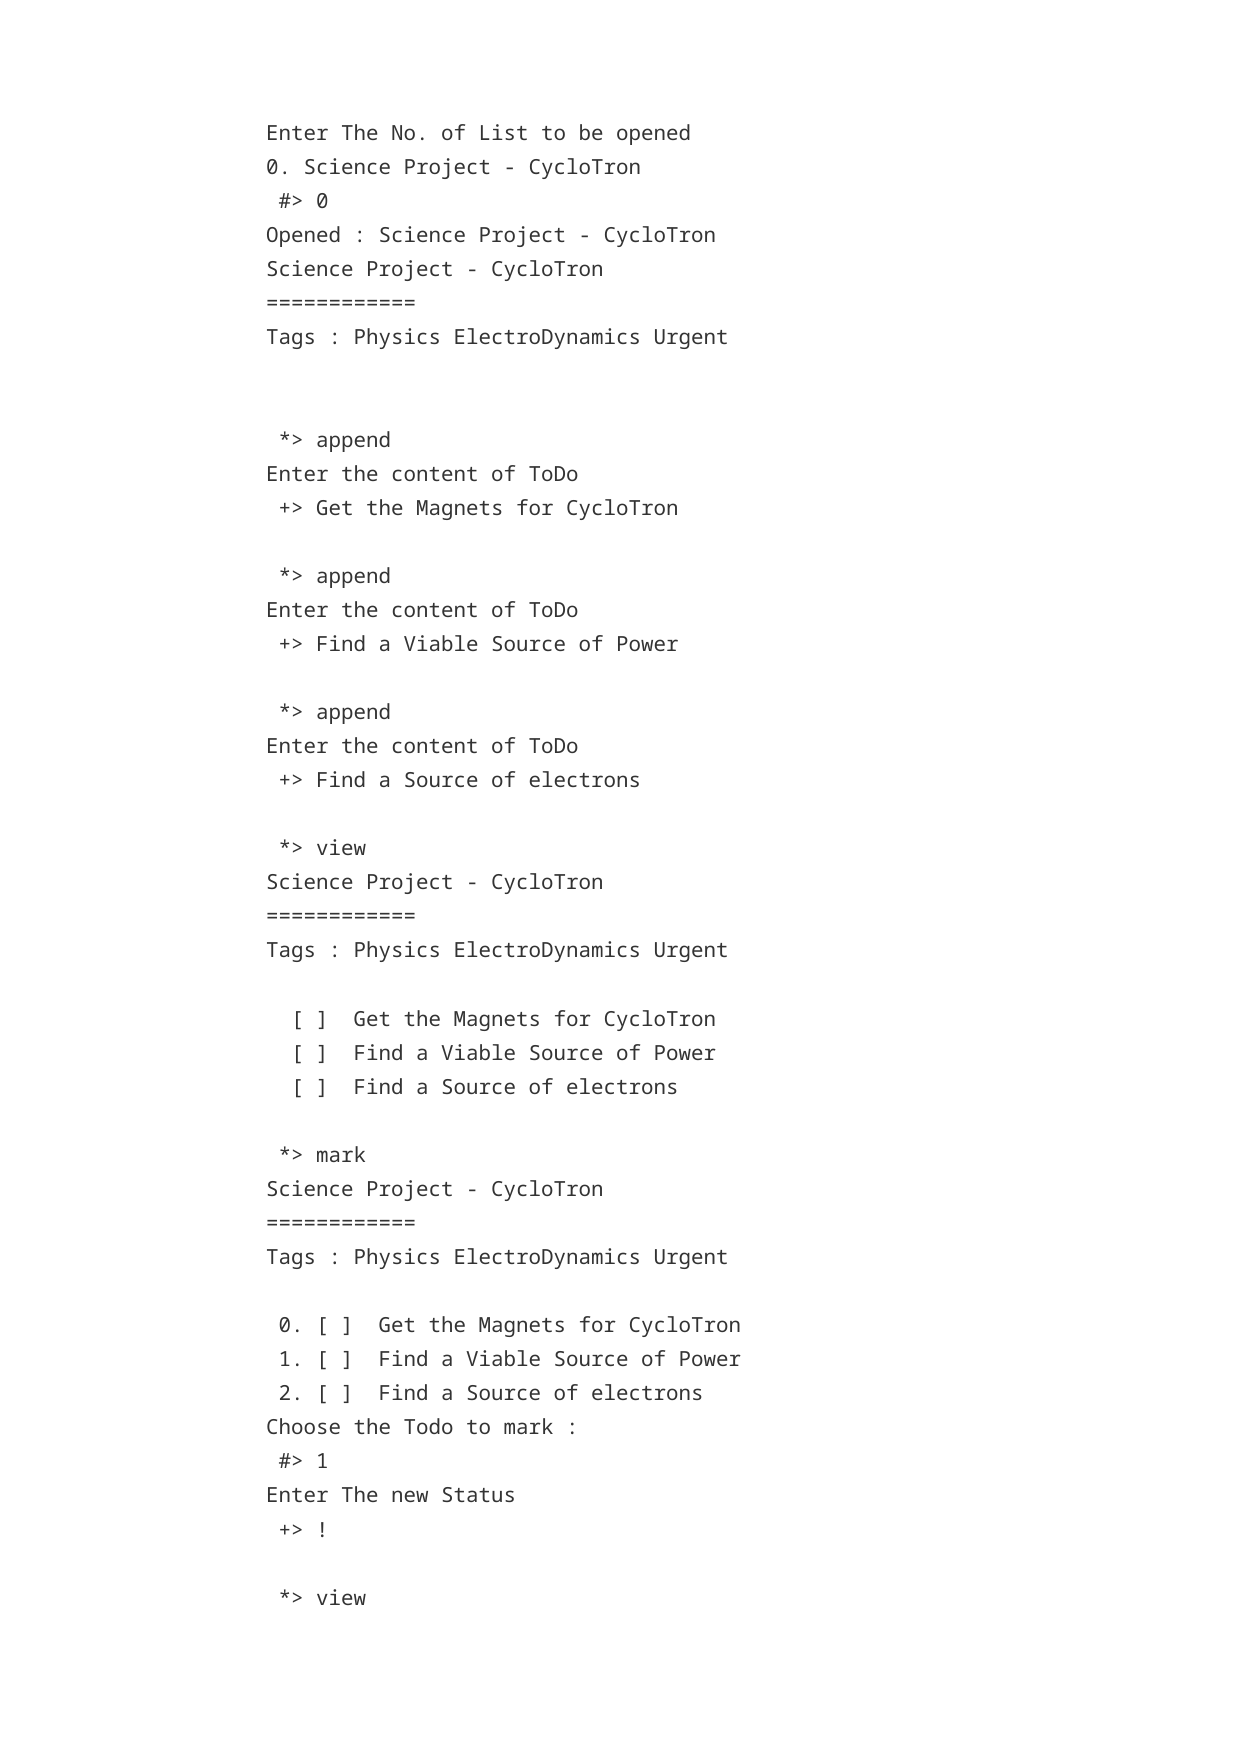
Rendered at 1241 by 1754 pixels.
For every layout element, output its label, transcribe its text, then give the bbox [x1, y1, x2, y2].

text Enter The No. of List to be opened [266, 118, 1122, 147]
text *> view [266, 1583, 1122, 1611]
text ============ [266, 288, 1122, 317]
text Science Project - CycloTron [266, 867, 1122, 896]
text *> append [266, 697, 1122, 726]
text Tags : Physics ElectroDynamics Urgent [266, 322, 1122, 351]
text Enter the content of ToDo [266, 595, 1122, 623]
text +> Find a Source of electrons [266, 765, 1122, 794]
text Science Project - CycloTron [266, 1174, 1122, 1202]
text [ ] Find a Source of electrons [266, 1072, 1122, 1100]
text 0. [ ] Get the Magnets for CycloTron [266, 1310, 1122, 1339]
text #> 0 [266, 186, 1122, 215]
text *> view [266, 833, 1122, 862]
text *> append [266, 425, 1122, 453]
text Tags : Physics ElectroDynamics Urgent [266, 936, 1122, 964]
text 2. [ ] Find a Source of electrons [266, 1378, 1122, 1407]
text ============ [266, 1208, 1122, 1237]
text Enter The new Status [266, 1481, 1122, 1509]
text +> Find a Viable Source of Power [266, 629, 1122, 657]
text Enter the content of ToDo [266, 731, 1122, 760]
text Opened : Science Project - CycloTron [266, 220, 1122, 249]
text [ ] Find a Viable Source of Power [266, 1038, 1122, 1066]
text Enter the content of ToDo [266, 459, 1122, 487]
text 1. [ ] Find a Viable Source of Power [266, 1344, 1122, 1373]
text Tags : Physics ElectroDynamics Urgent [266, 1242, 1122, 1271]
text +> Get the Magnets for CycloTron [266, 493, 1122, 521]
text +> ! [266, 1515, 1122, 1543]
text *> mark [266, 1140, 1122, 1168]
text Choose the Todo to mark : [266, 1412, 1122, 1441]
text *> append [266, 561, 1122, 589]
text [ ] Get the Magnets for CycloTron [266, 1004, 1122, 1032]
text Science Project - CycloTron [266, 254, 1122, 283]
text ============ [266, 902, 1122, 930]
text 0. Science Project - CycloTron [266, 152, 1122, 181]
text #> 1 [266, 1447, 1122, 1475]
